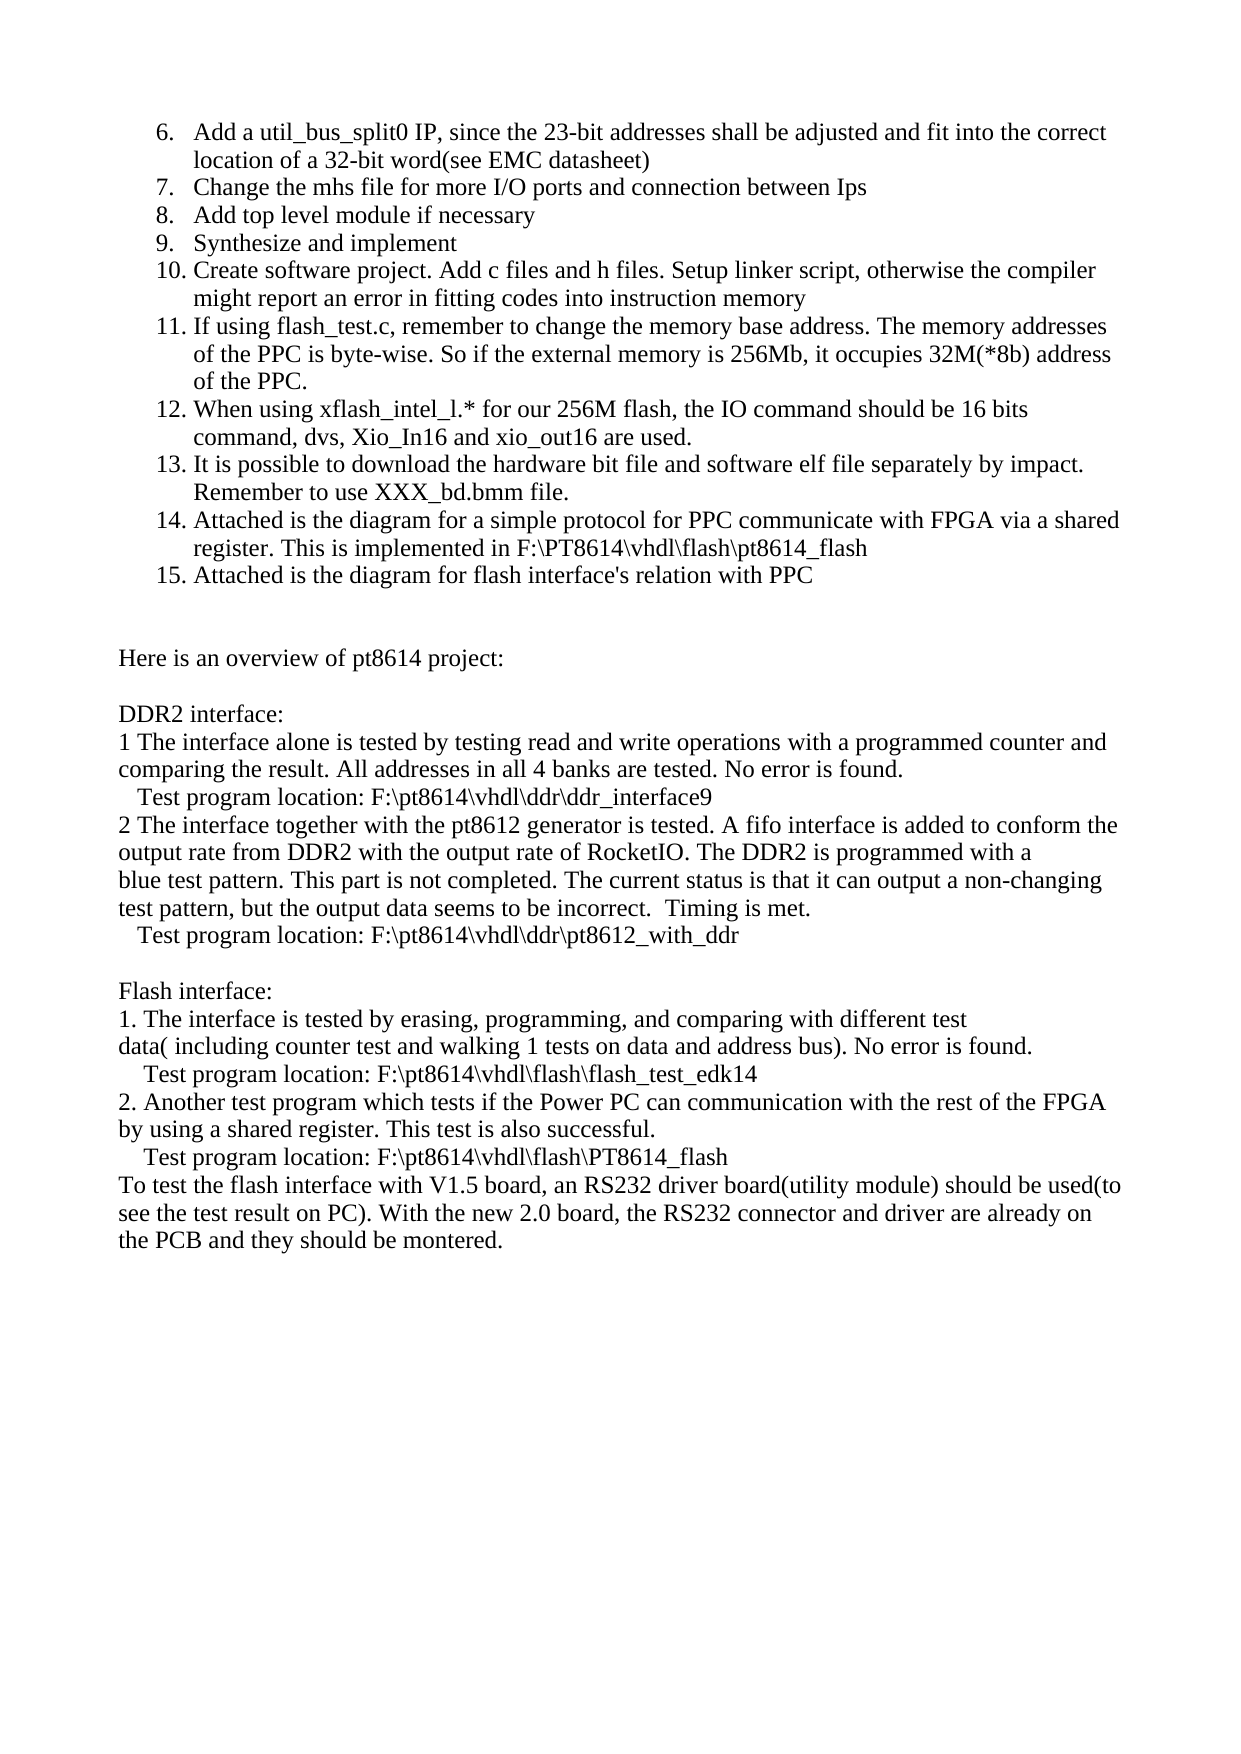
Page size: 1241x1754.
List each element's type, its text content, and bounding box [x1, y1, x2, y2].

text Here is an overview of pt8614 project: [118, 644, 1122, 672]
text Test program location: F:\pt8614\vhdl\ddr\ddr_interface9 [118, 783, 1122, 811]
text 2. Another test program which tests if the Power PC can communication with the rest of the FPGA by using a shared register. This test is also successful. [118, 1088, 1122, 1143]
list Create software project. Add c files and h files. Setup linker script, otherwise the compiler might report an error in fitting codes into instruction memory [156, 257, 1122, 312]
text Test program location: F:\pt8614\vhdl\flash\PT8614_flash [118, 1143, 1122, 1171]
text 2 The interface together with the pt8612 generator is tested. A fifo interface is added to conform the output rate from DDR2 with the output rate of RocketIO. The DDR2 is programmed with a blue test pattern. This part is not completed. The current status is that it can output a non-changing test pattern, but the output data seems to be incorrect. Timing is met. [118, 811, 1122, 922]
list Attached is the diagram for flash interface's relation with PPC [156, 561, 1122, 589]
text Test program location: F:\pt8614\vhdl\ddr\pt8612_with_ddr [118, 922, 1122, 949]
list If using flash_test.c, remember to change the memory base address. The memory addresses of the PPC is byte-wise. So if the external memory is 256Mb, it occupies 32M(*8b) address [156, 312, 1122, 367]
list of the PPC. [156, 367, 1122, 395]
list Add top level module if necessary [156, 201, 1122, 229]
text 1 The interface alone is tested by testing read and write operations with a programmed counter and comparing the result. All addresses in all 4 banks are tested. No error is found. [118, 728, 1122, 783]
text Test program location: F:\pt8614\vhdl\flash\flash_test_edk14 [118, 1060, 1122, 1088]
list It is possible to download the hardware bit file and software elf file separately by impact. Remember to use XXX_bd.bmm file. [156, 451, 1122, 506]
text 1. The interface is tested by erasing, programming, and comparing with different test data( including counter test and walking 1 tests on data and address bus). No error is found. [118, 1005, 1122, 1060]
list Add a util_bus_split0 IP, since the 23-bit addresses shall be adjusted and fit into the correct location of a 32-bit word(see EMC datasheet) [156, 118, 1122, 173]
text To test the flash interface with V1.5 board, an RS232 driver board(utility module) should be used(to see the test result on PC). With the new 2.0 board, the RS232 connector and driver are already on the PCB and they should be montered. [118, 1171, 1122, 1254]
list When using xflash_intel_l.* for our 256M flash, the IO command should be 16 bits command, dvs, Xio_In16 and xio_out16 are used. [156, 395, 1122, 451]
text Flash interface: [118, 977, 1122, 1005]
list Synthesize and implement [156, 229, 1122, 257]
list Attached is the diagram for a simple protocol for PPC communicate with FPGA via a shared register. This is implemented in F:\PT8614\vhdl\flash\pt8614_flash [156, 506, 1122, 561]
list Change the mhs file for more I/O ports and connection between Ips [156, 173, 1122, 201]
text DDR2 interface: [118, 700, 1122, 728]
